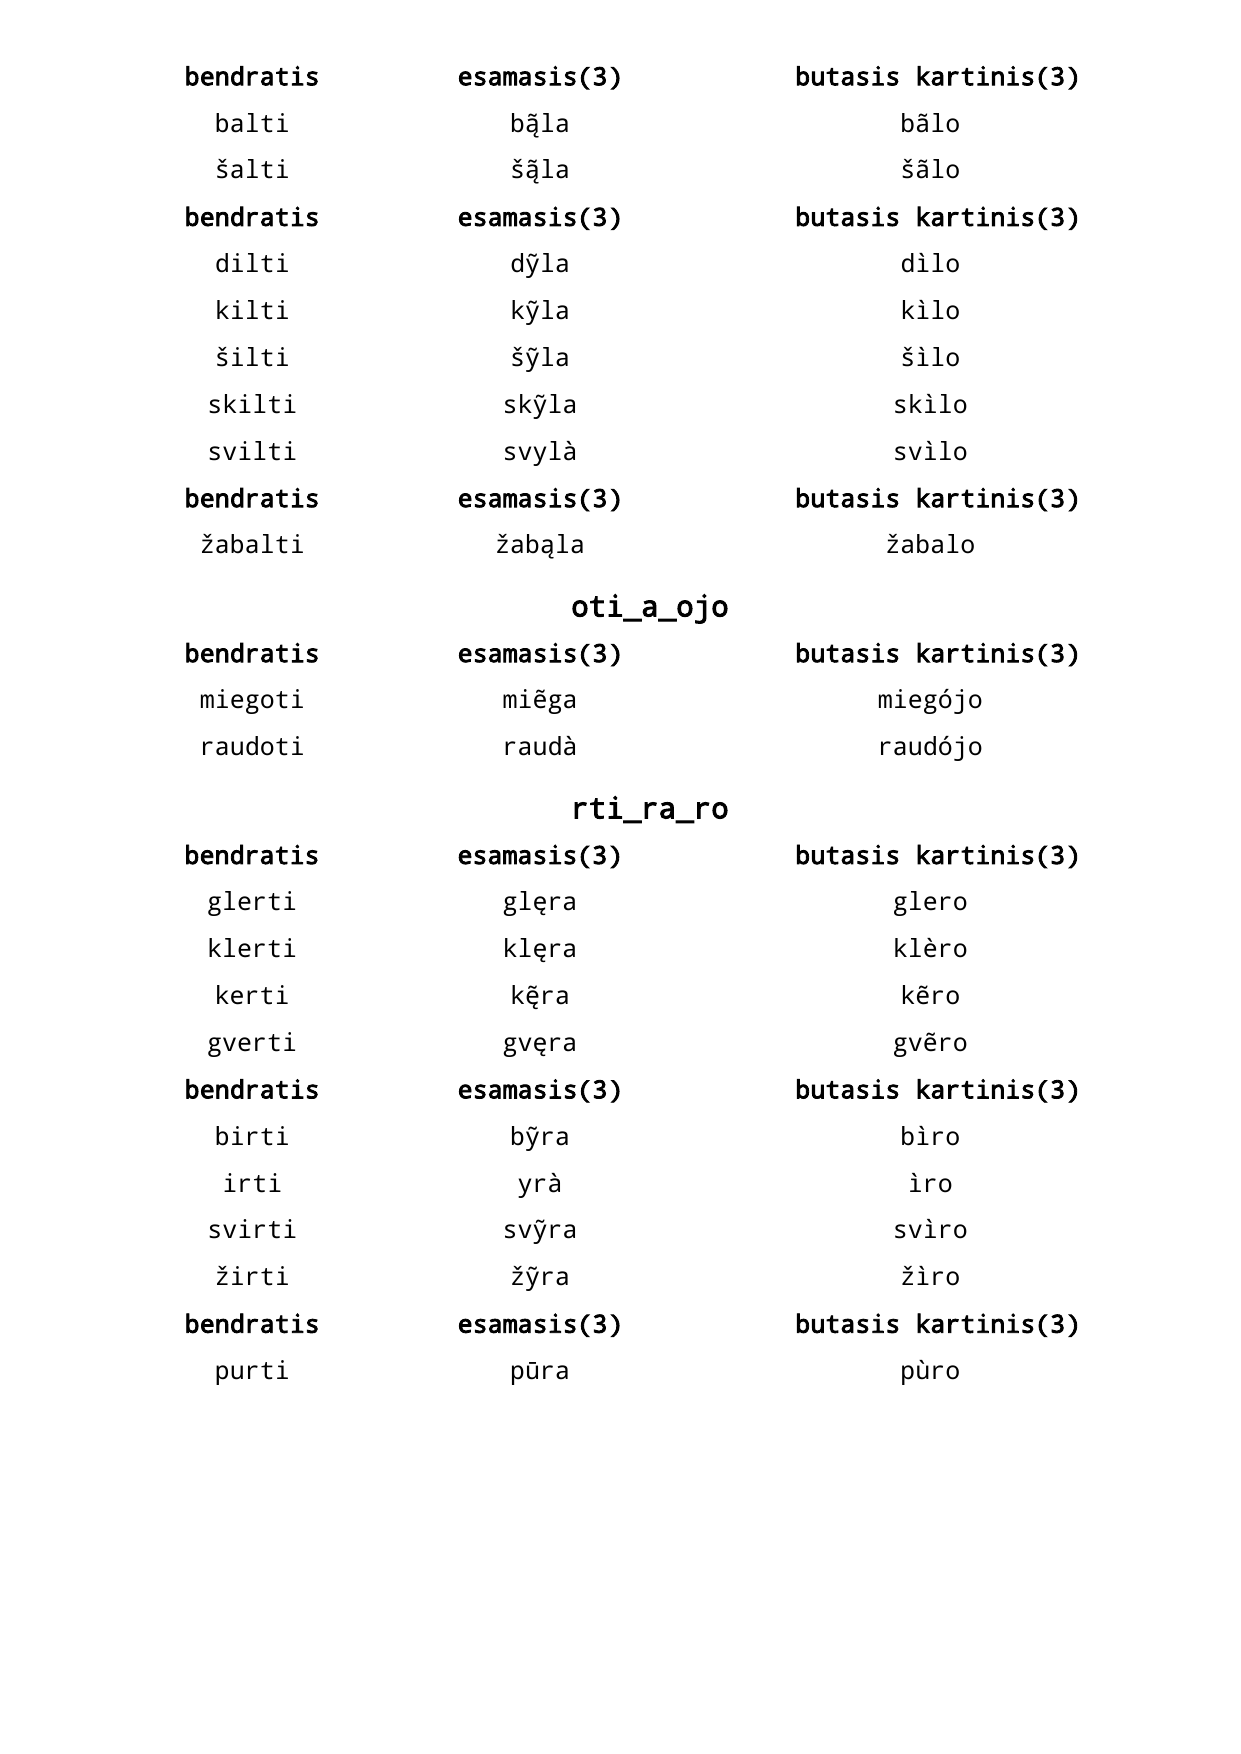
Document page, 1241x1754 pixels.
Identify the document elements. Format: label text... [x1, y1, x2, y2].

table_cell svirti [118, 1213, 386, 1260]
table_header butasis kartinis(3) [694, 1307, 1181, 1353]
table_cell svilti [118, 434, 386, 481]
table_header butasis kartinis(3) [694, 59, 1181, 106]
table_cell balti [118, 106, 386, 153]
table_header esamasis(3) [386, 481, 694, 528]
table_cell klerti [118, 932, 386, 978]
table_cell svìro [694, 1213, 1181, 1260]
table_header bendratis [118, 1072, 386, 1119]
table_cell dìlo [694, 247, 1181, 293]
table_header bendratis [118, 838, 386, 885]
table_cell svylà [386, 434, 694, 481]
table_cell dilti [118, 247, 386, 293]
table_cell kỹla [386, 294, 694, 340]
table_cell kerti [118, 979, 386, 1025]
table_cell miẽga [386, 683, 694, 730]
table_cell žirti [118, 1260, 386, 1307]
table_cell žabąla [386, 528, 694, 575]
table_cell ìro [694, 1166, 1181, 1213]
table_cell klęra [386, 932, 694, 978]
table_cell šìlo [694, 340, 1181, 387]
table_cell gvęra [386, 1025, 694, 1072]
table_header butasis kartinis(3) [694, 838, 1181, 885]
table_header esamasis(3) [386, 1072, 694, 1119]
table_cell pūra [386, 1354, 694, 1400]
table_header esamasis(3) [386, 838, 694, 885]
table_cell skilti [118, 387, 386, 434]
table_cell šilti [118, 340, 386, 387]
table_cell žỹra [386, 1260, 694, 1307]
table_cell raudà [386, 730, 694, 777]
table_cell bą̃la [386, 106, 694, 153]
table_cell šalti [118, 153, 386, 200]
table_cell klèro [694, 932, 1181, 978]
table_header butasis kartinis(3) [694, 1072, 1181, 1119]
table_header esamasis(3) [386, 59, 694, 106]
subtitle oti_a_ojo [118, 589, 1181, 623]
table_cell kilti [118, 294, 386, 340]
table_header butasis kartinis(3) [694, 200, 1181, 247]
table_header esamasis(3) [386, 200, 694, 247]
table_cell irti [118, 1166, 386, 1213]
table_cell šỹla [386, 340, 694, 387]
table_cell žabalo [694, 528, 1181, 575]
table_cell žìro [694, 1260, 1181, 1307]
table_cell miegójo [694, 683, 1181, 730]
table_header bendratis [118, 1307, 386, 1353]
table_cell svìlo [694, 434, 1181, 481]
table_header esamasis(3) [386, 1307, 694, 1353]
subtitle rti_ra_ro [118, 791, 1181, 825]
table_cell skỹla [386, 387, 694, 434]
table_cell purti [118, 1354, 386, 1400]
table_cell kìlo [694, 294, 1181, 340]
table_cell svỹra [386, 1213, 694, 1260]
table_cell dỹla [386, 247, 694, 293]
table_cell glero [694, 885, 1181, 932]
table_cell birti [118, 1119, 386, 1166]
table_header butasis kartinis(3) [694, 481, 1181, 528]
table_cell šą̃la [386, 153, 694, 200]
table_cell yrà [386, 1166, 694, 1213]
table_header bendratis [118, 481, 386, 528]
table_cell kẽro [694, 979, 1181, 1025]
table_cell bỹra [386, 1119, 694, 1166]
table_header butasis kartinis(3) [694, 636, 1181, 683]
table_cell raudójo [694, 730, 1181, 777]
table_cell skìlo [694, 387, 1181, 434]
table_cell glęra [386, 885, 694, 932]
table_cell miegoti [118, 683, 386, 730]
table_cell raudoti [118, 730, 386, 777]
table_cell glerti [118, 885, 386, 932]
table_header esamasis(3) [386, 636, 694, 683]
table_cell žabalti [118, 528, 386, 575]
table_cell bìro [694, 1119, 1181, 1166]
table_header bendratis [118, 59, 386, 106]
table_header bendratis [118, 200, 386, 247]
table_cell gvẽro [694, 1025, 1181, 1072]
table_cell šãlo [694, 153, 1181, 200]
table_cell kę̃ra [386, 979, 694, 1025]
table_cell gverti [118, 1025, 386, 1072]
table_cell pùro [694, 1354, 1181, 1400]
table_cell bãlo [694, 106, 1181, 153]
table_header bendratis [118, 636, 386, 683]
